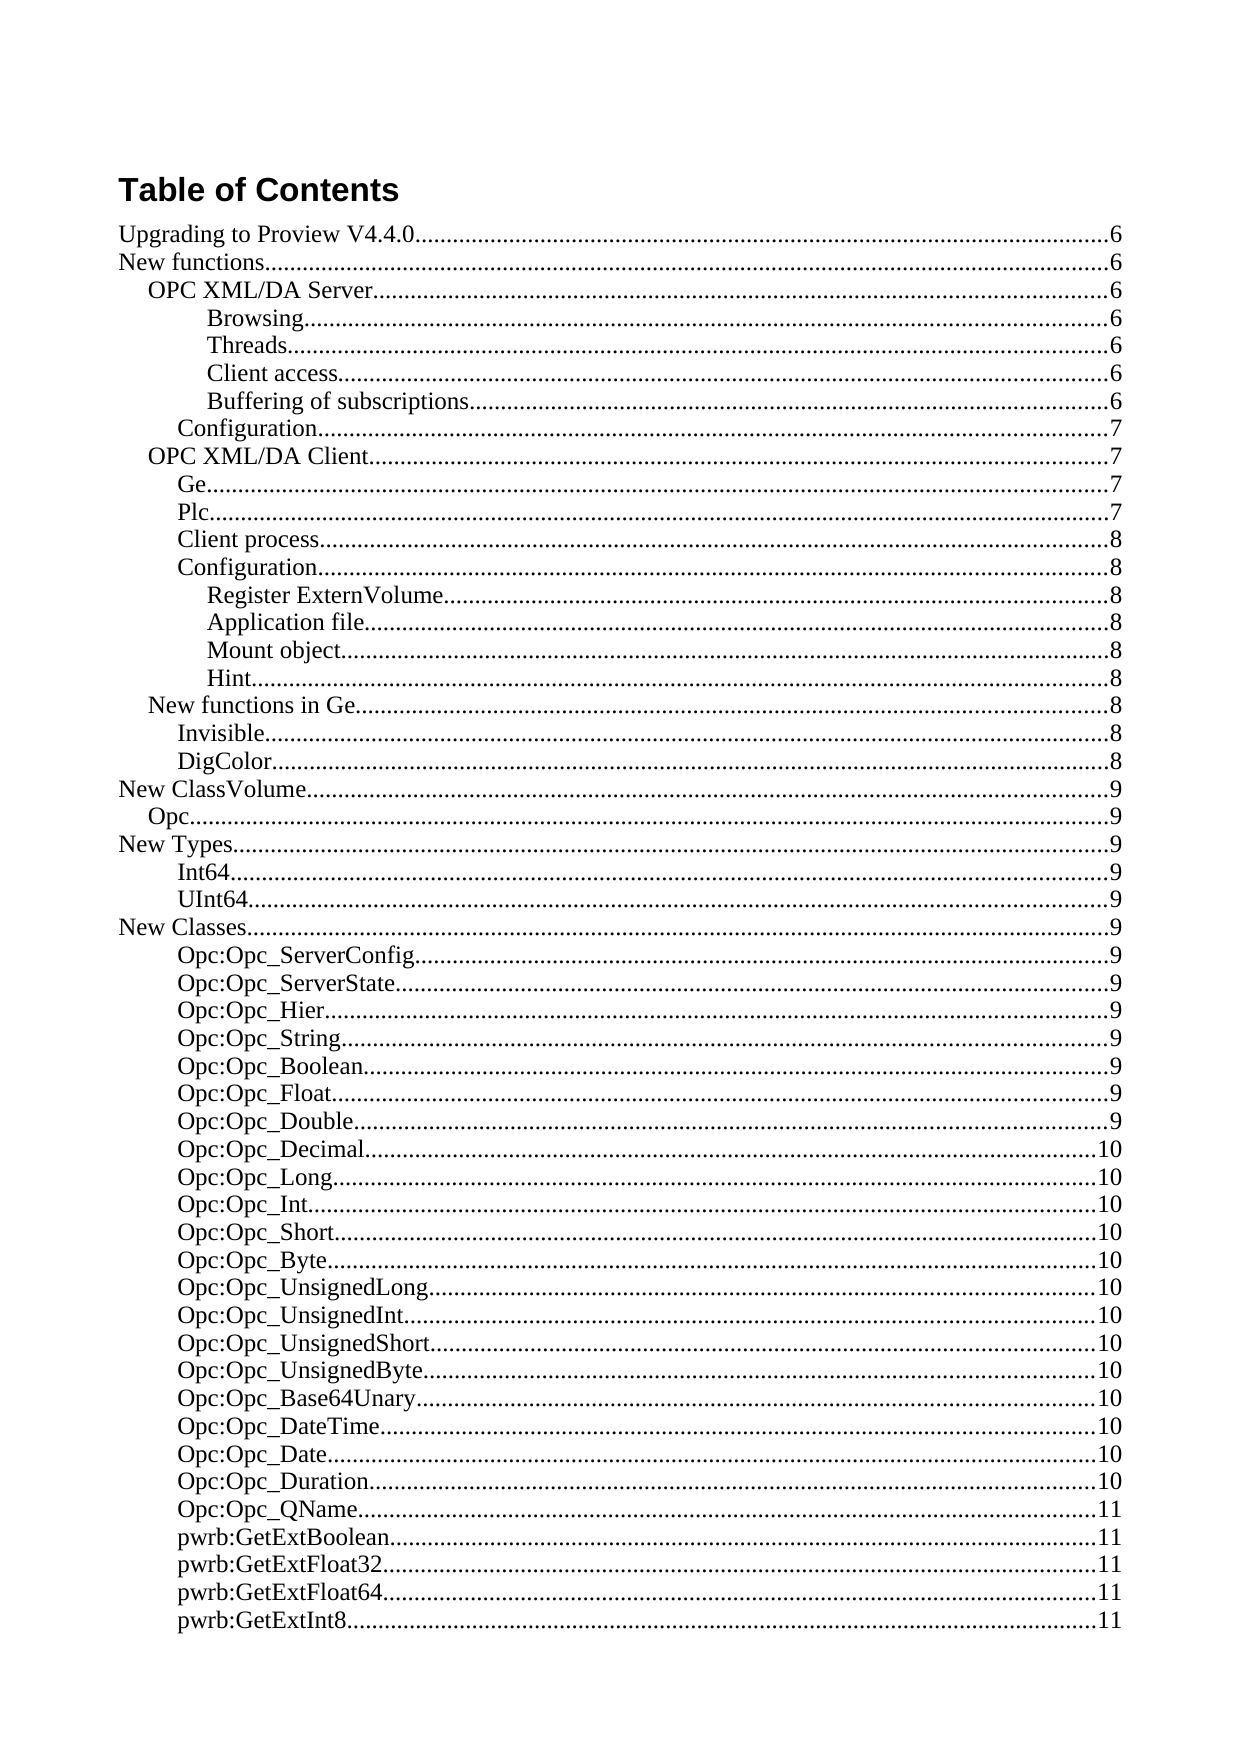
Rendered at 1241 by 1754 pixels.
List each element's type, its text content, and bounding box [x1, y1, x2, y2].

text Opc:Opc_Base64Unary 10 [177, 1384, 1122, 1412]
text Buffering of subscriptions 6 [207, 387, 1122, 414]
text Ge 7 [177, 470, 1122, 498]
text Opc:Opc_Int 10 [177, 1190, 1122, 1218]
text Opc:Opc_QName 11 [177, 1495, 1122, 1523]
text Configuration 8 [177, 553, 1122, 581]
text Threads 6 [207, 331, 1122, 359]
text Application file 8 [207, 608, 1122, 636]
text Opc:Opc_Decimal 10 [177, 1135, 1122, 1163]
text New ClassVolume 9 [118, 775, 1122, 802]
text Hint 8 [207, 664, 1122, 692]
text Opc:Opc_Date 10 [177, 1440, 1122, 1467]
text Opc:Opc_Float 9 [177, 1079, 1122, 1107]
text Client process 8 [177, 525, 1122, 553]
text Client access 6 [207, 359, 1122, 387]
text DigColor 8 [177, 747, 1122, 775]
text Opc:Opc_Short 10 [177, 1218, 1122, 1246]
text OPC XML/DA Server 6 [148, 276, 1122, 304]
text Opc:Opc_Duration 10 [177, 1467, 1122, 1495]
text UInt64 9 [177, 886, 1122, 913]
text Opc:Opc_DateTime 10 [177, 1412, 1122, 1440]
text Upgrading to Proview V4.4.0 6 [118, 221, 1122, 248]
text Plc 7 [177, 498, 1122, 525]
text pwrb:GetExtFloat64 11 [177, 1578, 1122, 1606]
text Register ExternVolume 8 [207, 581, 1122, 608]
text Opc:Opc_String 9 [177, 1024, 1122, 1052]
text New functions 6 [118, 248, 1122, 276]
subtitle Table of Contents [118, 171, 1122, 208]
text Browsing 6 [207, 304, 1122, 331]
text Opc:Opc_ServerConfig 9 [177, 941, 1122, 969]
text Opc:Opc_UnsignedLong 10 [177, 1273, 1122, 1301]
text OPC XML/DA Client 7 [148, 442, 1122, 470]
text New functions in Ge 8 [148, 692, 1122, 719]
text Opc:Opc_Boolean 9 [177, 1052, 1122, 1079]
text Invisible 8 [177, 719, 1122, 747]
text Opc:Opc_UnsignedShort 10 [177, 1329, 1122, 1357]
text New Classes 9 [118, 913, 1122, 941]
text Opc:Opc_Hier 9 [177, 996, 1122, 1024]
text Opc:Opc_Byte 10 [177, 1246, 1122, 1273]
text Opc 9 [148, 802, 1122, 830]
text pwrb:GetExtBoolean 11 [177, 1523, 1122, 1551]
text Int64 9 [177, 858, 1122, 886]
text pwrb:GetExtInt8 11 [177, 1606, 1122, 1634]
text pwrb:GetExtFloat32 11 [177, 1551, 1122, 1578]
text Opc:Opc_Double 9 [177, 1107, 1122, 1135]
text Opc:Opc_Long 10 [177, 1163, 1122, 1190]
text Opc:Opc_UnsignedInt 10 [177, 1301, 1122, 1329]
text Opc:Opc_UnsignedByte 10 [177, 1357, 1122, 1384]
text Mount object 8 [207, 636, 1122, 664]
text New Types 9 [118, 830, 1122, 858]
text Opc:Opc_ServerState 9 [177, 969, 1122, 996]
text Configuration 7 [177, 414, 1122, 442]
